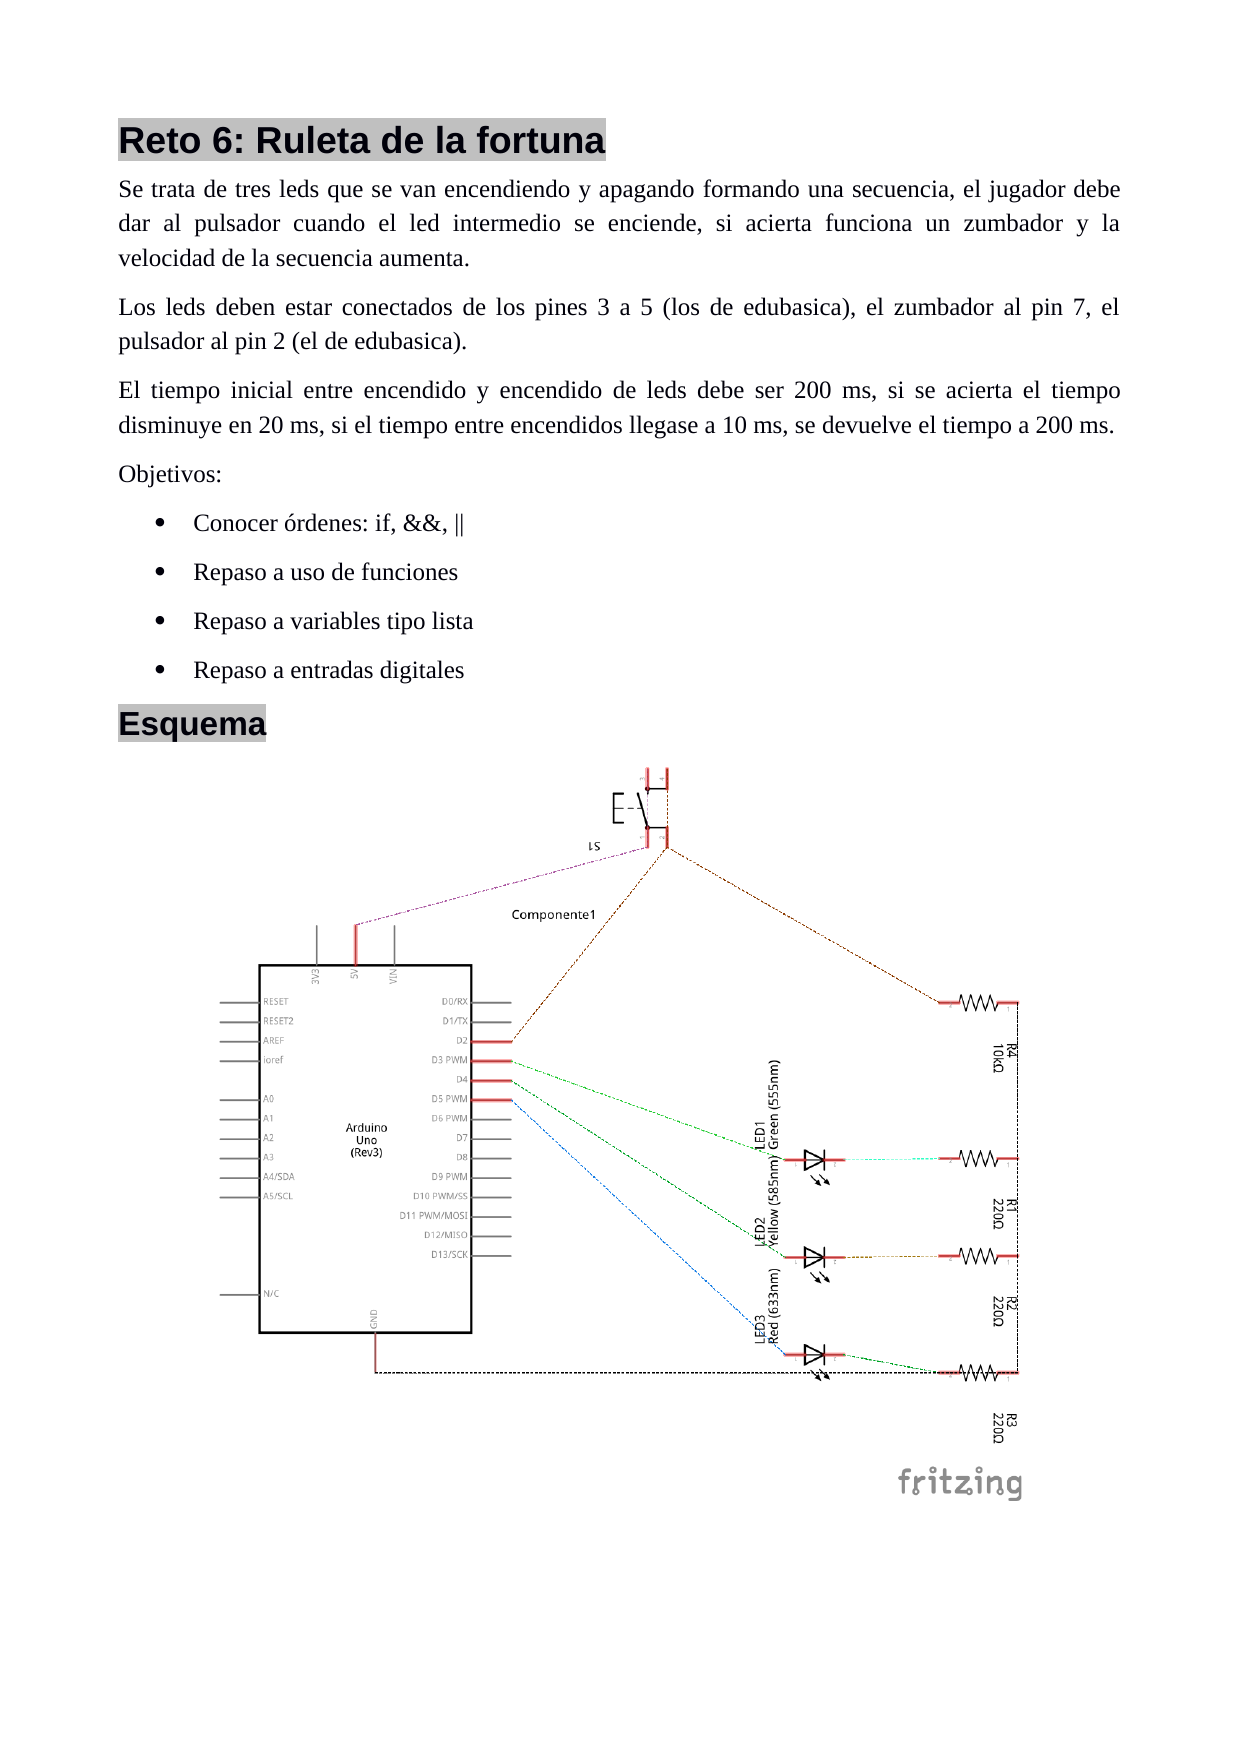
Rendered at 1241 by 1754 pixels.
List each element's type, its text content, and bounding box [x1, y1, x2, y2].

list Repaso a entradas digitales [156, 655, 1122, 684]
text Se trata de tres leds que se van encendiendo y apagando formando una secuencia, el jugador debe dar al pulsador cuando el led intermedio se enciende, si acierta funciona un zumbador y la velocidad de la secuencia aumenta. [118, 174, 1122, 271]
picture [218, 764, 1022, 1501]
subtitle Reto 6: Ruleta de la fortuna [118, 118, 1122, 161]
list Repaso a variables tipo lista [156, 606, 1122, 635]
text Los leds deben estar conectados de los pines 3 a 5 (los de edubasica), el zumbador al pin 7, el pulsador al pin 2 (el de edubasica). [118, 292, 1122, 355]
text El tiempo inicial entre encendido y encendido de leds debe ser 200 ms, si se acierta el tiempo disminuye en 20 ms, si el tiempo entre encendidos llegase a 10 ms, se devuelve el tiempo a 200 ms. [118, 375, 1122, 438]
list Conocer órdenes: if, &&, || [156, 508, 1122, 537]
text Objetivos: [118, 459, 1122, 487]
list Repaso a uso de funciones [156, 557, 1122, 586]
text Esquema [118, 704, 1122, 742]
